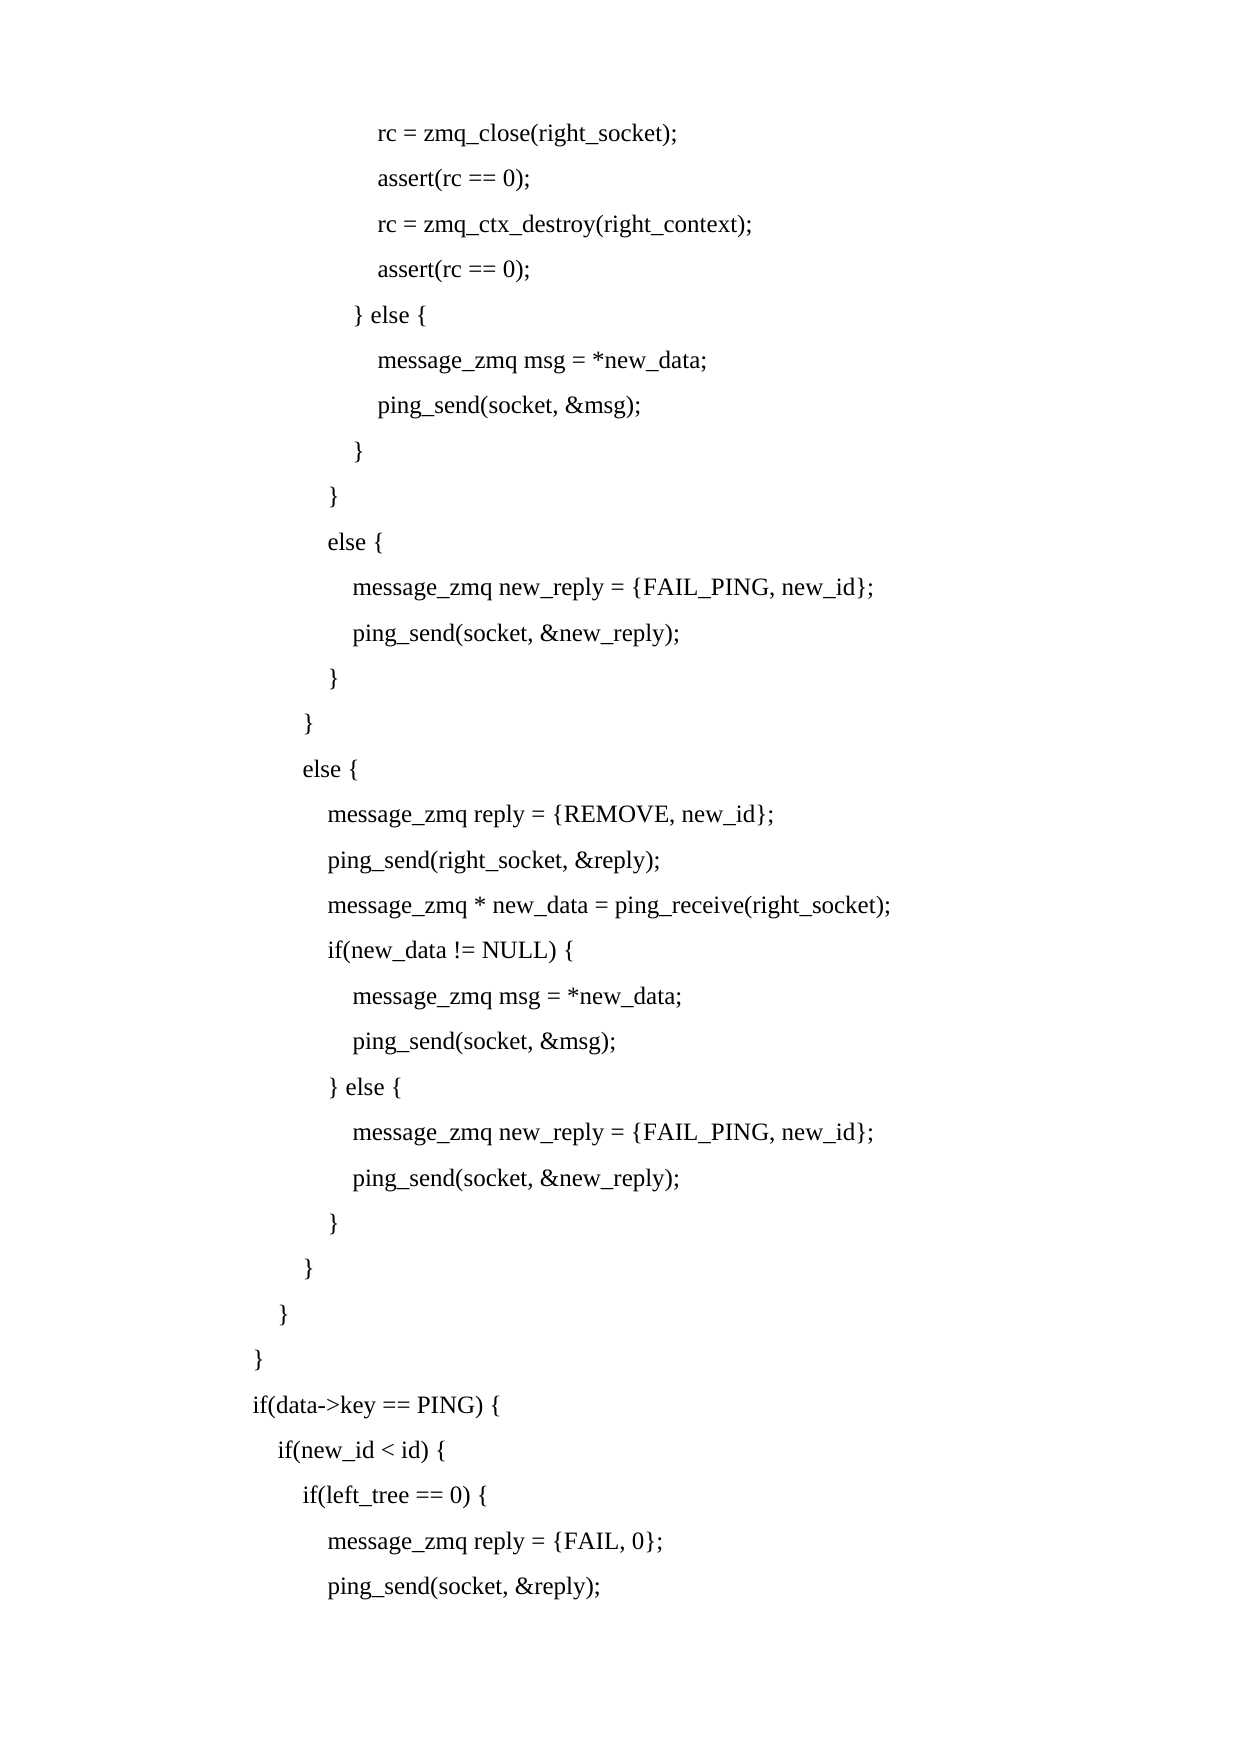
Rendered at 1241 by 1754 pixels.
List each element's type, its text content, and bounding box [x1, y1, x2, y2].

text ping_send(socket, &reply); [177, 1571, 1152, 1600]
text if(new_id < id) { [177, 1435, 1152, 1464]
text rc = zmq_ctx_destroy(right_context); [177, 209, 1152, 238]
text if(left_tree == 0) { [177, 1481, 1152, 1509]
text message_zmq new_reply = {FAIL_PING, new_id}; [177, 572, 1152, 601]
text ping_send(right_socket, &reply); [177, 845, 1152, 873]
text ping_send(socket, &new_reply); [177, 618, 1152, 646]
text } [177, 1208, 1152, 1237]
text ping_send(socket, &new_reply); [177, 1163, 1152, 1191]
text else { [177, 754, 1152, 783]
text message_zmq * new_data = ping_receive(right_socket); [177, 890, 1152, 919]
text if(data->key == PING) { [177, 1390, 1152, 1418]
text } else { [177, 1072, 1152, 1101]
text else { [177, 527, 1152, 556]
text } [177, 1253, 1152, 1282]
text } else { [177, 300, 1152, 328]
text assert(rc == 0); [177, 163, 1152, 192]
text } [177, 708, 1152, 737]
text assert(rc == 0); [177, 254, 1152, 283]
text message_zmq reply = {REMOVE, new_id}; [177, 799, 1152, 828]
text message_zmq new_reply = {FAIL_PING, new_id}; [177, 1117, 1152, 1146]
text message_zmq msg = *new_data; [177, 981, 1152, 1010]
text rc = zmq_close(right_socket); [177, 118, 1152, 147]
text } [177, 1344, 1152, 1373]
text } [177, 481, 1152, 510]
text ping_send(socket, &msg); [177, 391, 1152, 419]
text } [177, 436, 1152, 465]
text } [177, 1299, 1152, 1328]
text message_zmq reply = {FAIL, 0}; [177, 1526, 1152, 1555]
text } [177, 663, 1152, 692]
text ping_send(socket, &msg); [177, 1026, 1152, 1055]
text if(new_data != NULL) { [177, 936, 1152, 964]
text message_zmq msg = *new_data; [177, 345, 1152, 374]
